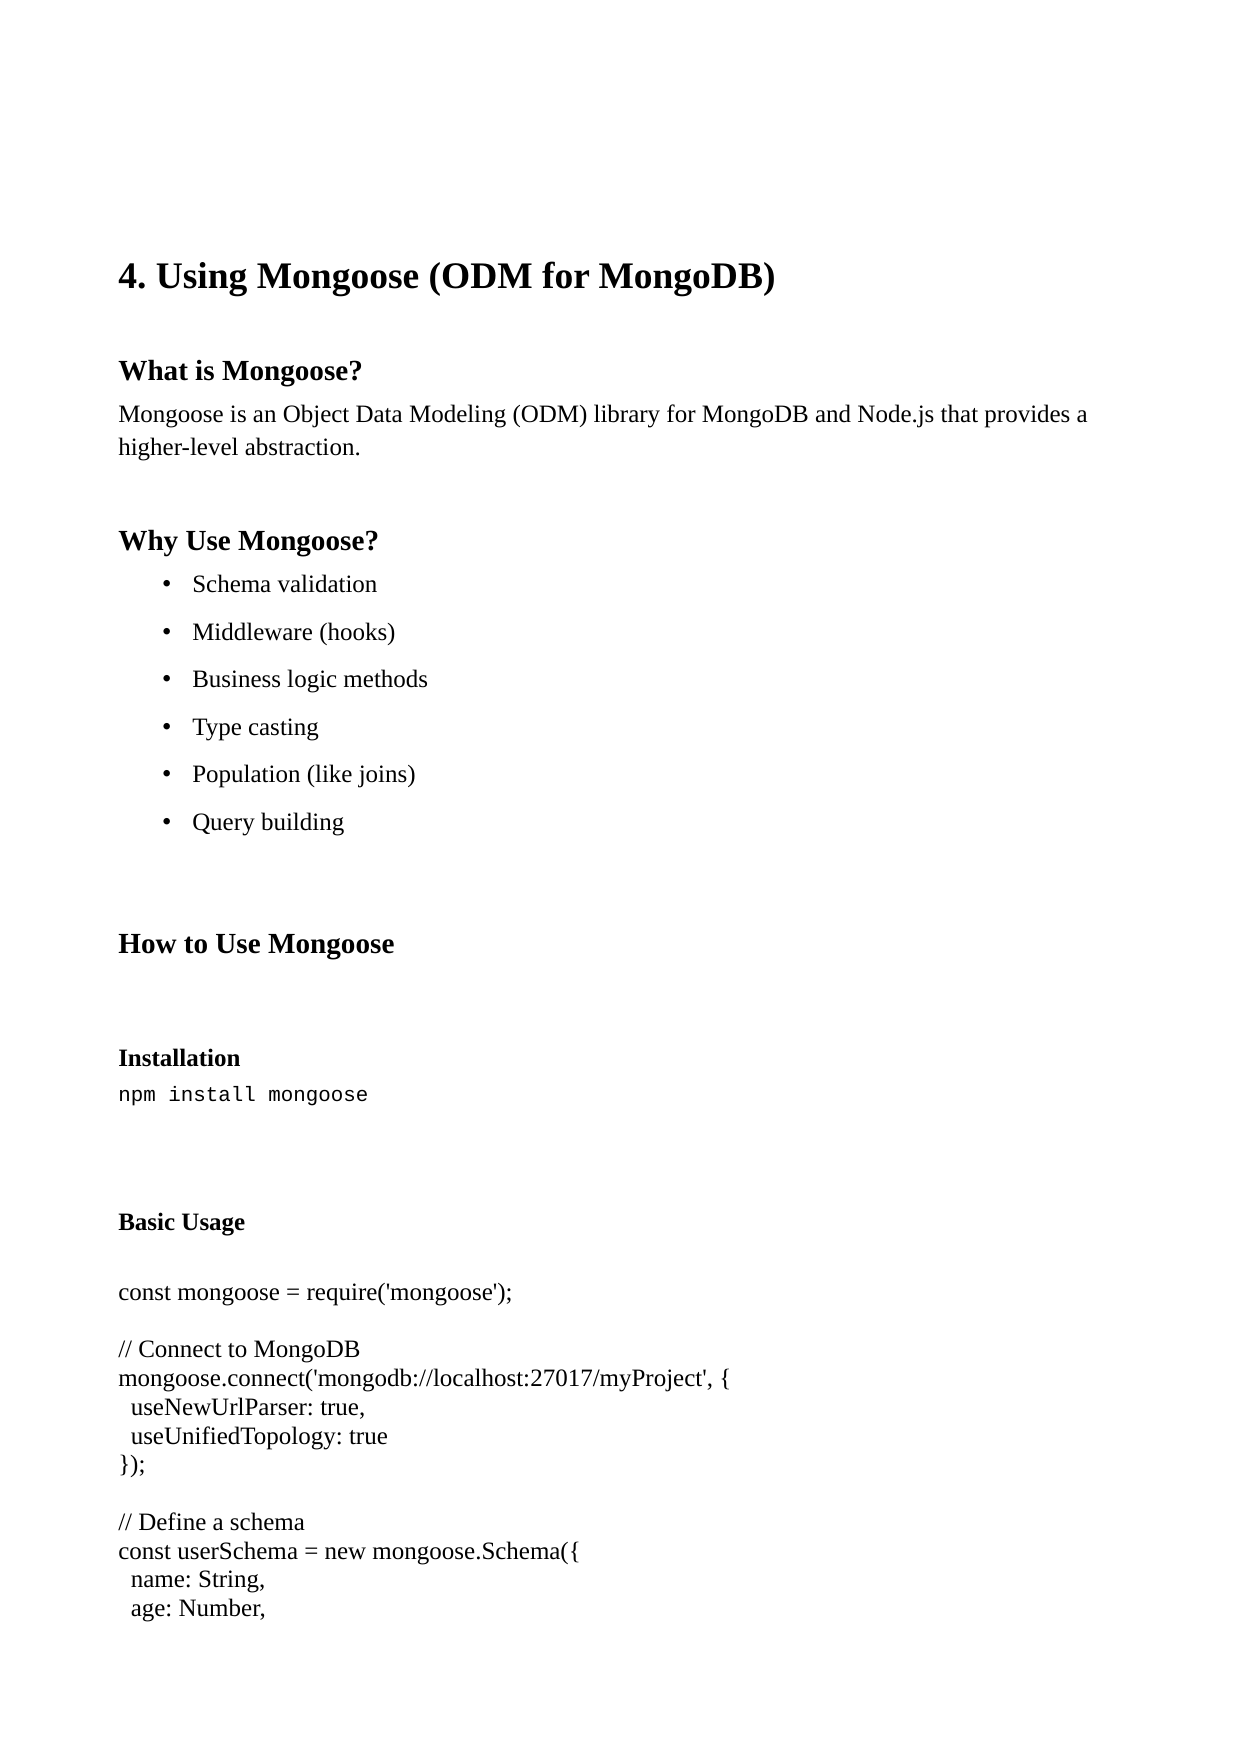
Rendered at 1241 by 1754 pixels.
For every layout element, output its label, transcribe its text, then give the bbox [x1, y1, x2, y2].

text const mongoose = require('mongoose'); [118, 1277, 1122, 1306]
list Schema validation [162, 569, 1122, 598]
text Mongoose is an Object Data Modeling (ODM) library for MongoDB and Node.js that provides a higher-level abstraction. [118, 399, 1122, 461]
text // Define a schema [118, 1507, 1122, 1536]
text npm install mongoose [118, 1084, 1122, 1108]
subtitle What is Mongoose? [118, 353, 1122, 386]
list Business logic methods [162, 664, 1122, 693]
list Type casting [162, 712, 1122, 741]
text age: Number, [118, 1593, 1122, 1622]
subtitle Why Use Mongoose? [118, 523, 1122, 556]
subtitle Installation [118, 1043, 1122, 1071]
list Population (like joins) [162, 759, 1122, 788]
text useNewUrlParser: true, [118, 1392, 1122, 1421]
text mongoose.connect('mongodb://localhost:27017/myProject', { [118, 1363, 1122, 1392]
list Query building [162, 807, 1122, 836]
text }); [118, 1449, 1122, 1478]
text name: String, [118, 1564, 1122, 1593]
list Middleware (hooks) [162, 617, 1122, 645]
subtitle How to Use Mongoose [118, 927, 1122, 960]
text // Connect to MongoDB [118, 1334, 1122, 1363]
text const userSchema = new mongoose.Schema({ [118, 1536, 1122, 1564]
text useUnifiedTopology: true [118, 1421, 1122, 1449]
subtitle Basic Usage [118, 1207, 1122, 1236]
subtitle 4. Using Mongoose (ODM for MongoDB) [118, 254, 1122, 297]
